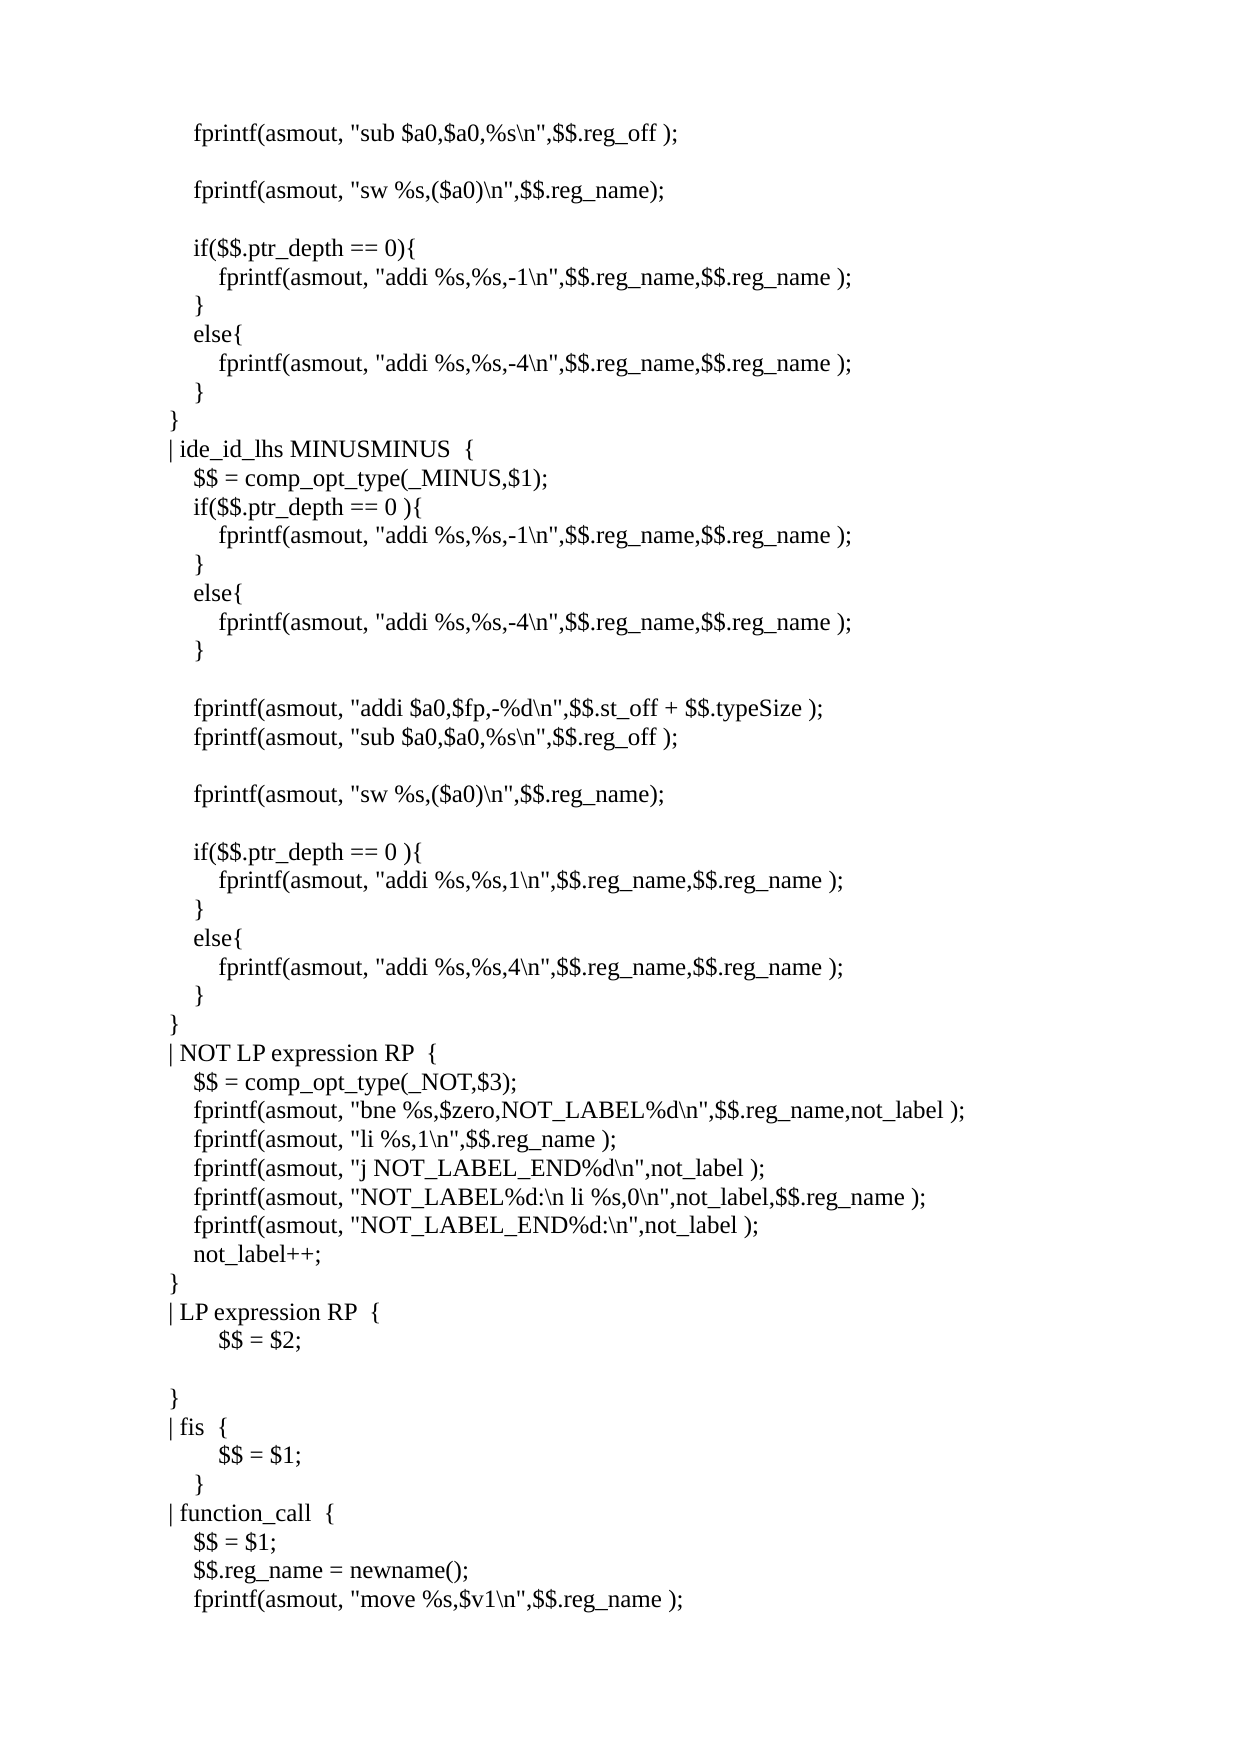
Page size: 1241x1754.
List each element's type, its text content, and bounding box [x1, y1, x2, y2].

text if($$.ptr_depth == 0 ){ [118, 492, 1122, 521]
text fprintf(asmout, "addi $a0,$fp,-%d\n",$$.st_off + $$.typeSize ); [118, 693, 1122, 722]
text $$.reg_name = newname(); [118, 1556, 1122, 1584]
text fprintf(asmout, "addi %s,%s,-4\n",$$.reg_name,$$.reg_name ); [118, 348, 1122, 377]
text fprintf(asmout, "j NOT_LABEL_END%d\n",not_label ); [118, 1153, 1122, 1182]
text fprintf(asmout, "sub $a0,$a0,%s\n",$$.reg_off ); [118, 118, 1122, 147]
text fprintf(asmout, "move %s,$v1\n",$$.reg_name ); [118, 1584, 1122, 1613]
text fprintf(asmout, "addi %s,%s,1\n",$$.reg_name,$$.reg_name ); [118, 866, 1122, 894]
text } [118, 636, 1122, 664]
text | LP expression RP { [118, 1297, 1122, 1326]
text fprintf(asmout, "li %s,1\n",$$.reg_name ); [118, 1124, 1122, 1153]
text not_label++; [118, 1239, 1122, 1268]
text fprintf(asmout, "NOT_LABEL_END%d:\n",not_label ); [118, 1211, 1122, 1239]
text } [118, 549, 1122, 578]
text fprintf(asmout, "sub $a0,$a0,%s\n",$$.reg_off ); [118, 722, 1122, 751]
text } [118, 406, 1122, 434]
text else{ [118, 923, 1122, 952]
text } [118, 291, 1122, 319]
text } [118, 1268, 1122, 1297]
text } [118, 1469, 1122, 1498]
text } [118, 894, 1122, 923]
text } [118, 1383, 1122, 1412]
text else{ [118, 578, 1122, 607]
text fprintf(asmout, "sw %s,($a0)\n",$$.reg_name); [118, 176, 1122, 204]
text } [118, 377, 1122, 406]
text fprintf(asmout, "addi %s,%s,4\n",$$.reg_name,$$.reg_name ); [118, 952, 1122, 981]
text fprintf(asmout, "addi %s,%s,-1\n",$$.reg_name,$$.reg_name ); [118, 521, 1122, 549]
text } [118, 1009, 1122, 1038]
text $$ = $2; [118, 1326, 1122, 1354]
text | fis { [118, 1412, 1122, 1441]
text } [118, 981, 1122, 1009]
text else{ [118, 319, 1122, 348]
text | ide_id_lhs MINUSMINUS { [118, 434, 1122, 463]
text fprintf(asmout, "bne %s,$zero,NOT_LABEL%d\n",$$.reg_name,not_label ); [118, 1096, 1122, 1124]
text $$ = comp_opt_type(_MINUS,$1); [118, 463, 1122, 492]
text | function_call { [118, 1498, 1122, 1527]
text $$ = comp_opt_type(_NOT,$3); [118, 1067, 1122, 1096]
text fprintf(asmout, "NOT_LABEL%d:\n li %s,0\n",not_label,$$.reg_name ); [118, 1182, 1122, 1211]
text $$ = $1; [118, 1527, 1122, 1556]
text fprintf(asmout, "addi %s,%s,-1\n",$$.reg_name,$$.reg_name ); [118, 262, 1122, 291]
text if($$.ptr_depth == 0){ [118, 233, 1122, 262]
text $$ = $1; [118, 1441, 1122, 1469]
text if($$.ptr_depth == 0 ){ [118, 837, 1122, 866]
text fprintf(asmout, "sw %s,($a0)\n",$$.reg_name); [118, 779, 1122, 808]
text | NOT LP expression RP { [118, 1038, 1122, 1067]
text fprintf(asmout, "addi %s,%s,-4\n",$$.reg_name,$$.reg_name ); [118, 607, 1122, 636]
